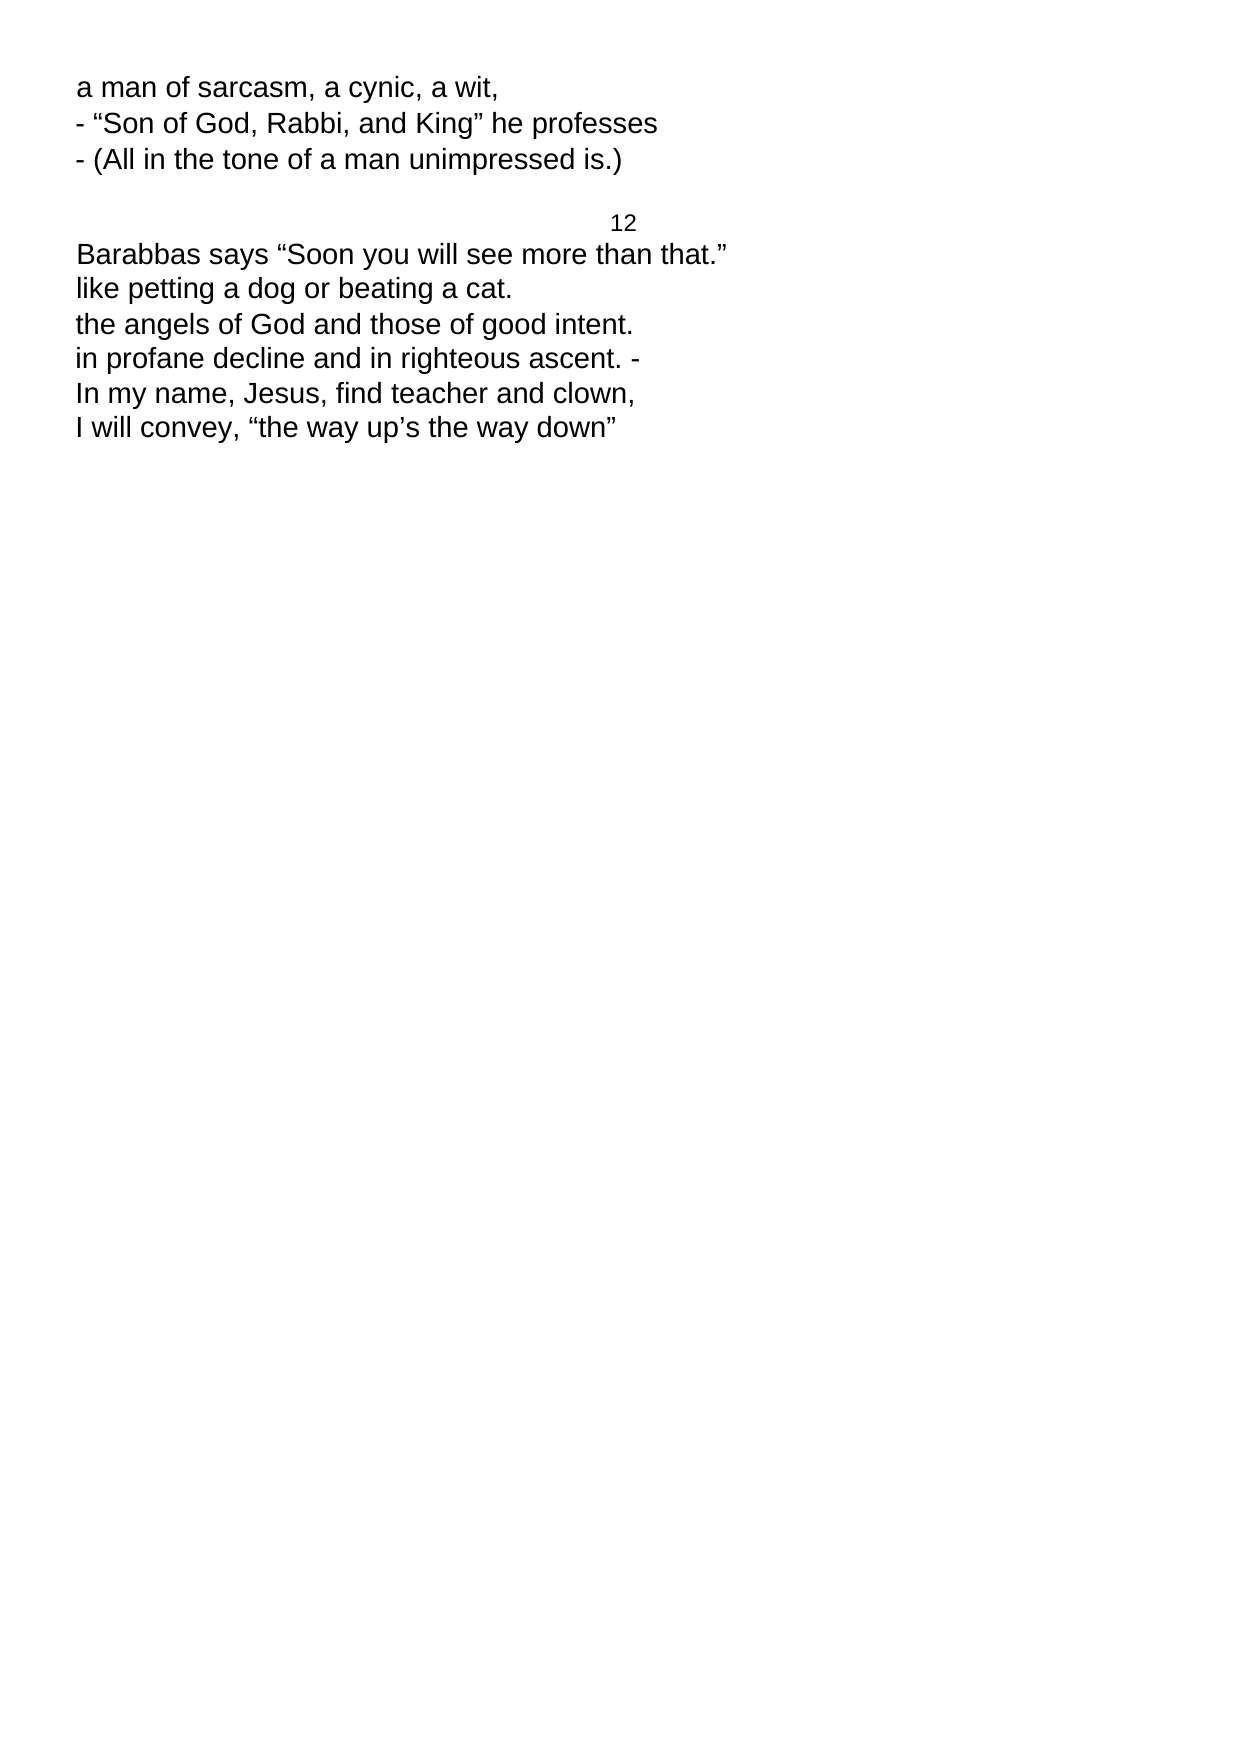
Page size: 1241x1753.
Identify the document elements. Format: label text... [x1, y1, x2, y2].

text - “Son of God, Rabbi, and King” he professes [75, 106, 1178, 139]
text a man of sarcasm, a cynic, a wit, [76, 70, 1178, 103]
text 12 [610, 209, 1178, 237]
text Barabbas says “Soon you will see more than that.” like petting a dog or beating a cat. [76, 237, 730, 305]
text the angels of God and those of good intent. in profane decline and in righteous ascent. - In my name, Jesus, find teacher and clown, I will convey, “the way up’s the way down” [75, 307, 649, 444]
text - (All in the tone of a man unimpressed is.) [75, 142, 1178, 175]
